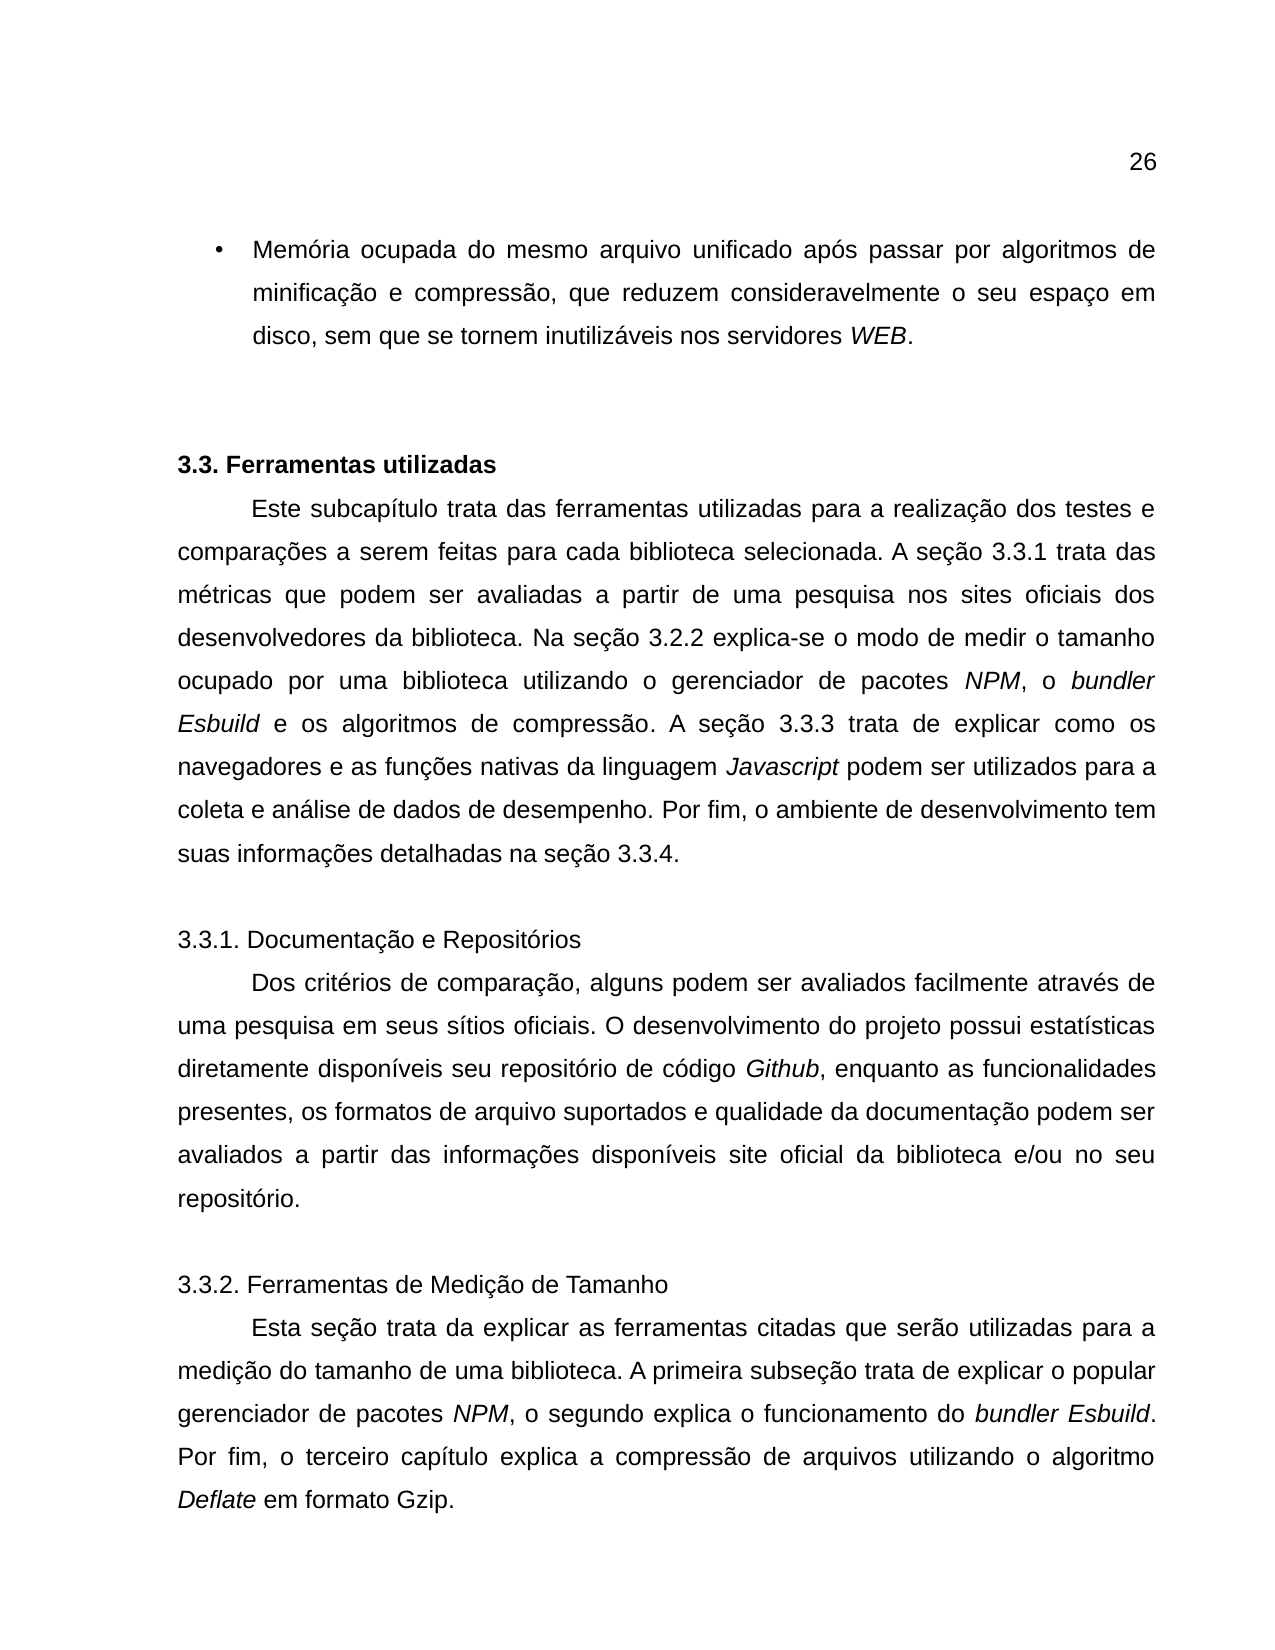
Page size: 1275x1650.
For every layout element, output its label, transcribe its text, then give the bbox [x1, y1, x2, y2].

subtitle 3.3. Ferramentas utilizadas [177, 450, 1157, 479]
text Este subcapítulo trata das ferramentas utilizadas para a realização dos testes e comparações a serem feitas para cada biblioteca selecionada. A seção 3.3.1 trata das métricas que podem ser avaliadas a partir de uma pesquisa nos sites oficiais dos desenvolvedores da biblioteca. Na seção 3.2.2 explica-se o modo de medir o tamanho ocupado por uma biblioteca utilizando o gerenciador de pacotes NPM, o bundler Esbuild e os algoritmos de compressão. A seção 3.3.3 trata de explicar como os navegadores e as funções nativas da linguagem Javascript podem ser utilizados para a coleta e análise de dados de desempenho. Por fim, o ambiente de desenvolvimento tem suas informações detalhadas na seção 3.3.4. [177, 493, 1157, 867]
text Dos critérios de comparação, alguns podem ser avaliados facilmente através de uma pesquisa em seus sítios oficiais. O desenvolvimento do projeto possui estatísticas diretamente disponíveis seu repositório de código Github, enquanto as funcionalidades presentes, os formatos de arquivo suportados e qualidade da documentação podem ser avaliados a partir das informações disponíveis site oficial da biblioteca e/ou no seu repositório. [177, 968, 1157, 1212]
subtitle 3.3.2. Ferramentas de Medição de Tamanho [177, 1270, 1157, 1298]
text Esta seção trata da explicar as ferramentas citadas que serão utilizadas para a medição do tamanho de uma biblioteca. A primeira subseção trata de explicar o popular gerenciador de pacotes NPM, o segundo explica o funcionamento do bundler Esbuild. Por fim, o terceiro capítulo explica a compressão de arquivos utilizando o algoritmo Deflate em formato Gzip. [177, 1313, 1157, 1514]
list Memória ocupada do mesmo arquivo unificado após passar por algoritmos de minificação e compressão, que reduzem consideravelmente o seu espaço em disco, sem que se tornem inutilizáveis nos servidores WEB. [215, 235, 1157, 350]
subtitle 3.3.1. Documentação e Repositórios [177, 925, 1157, 953]
